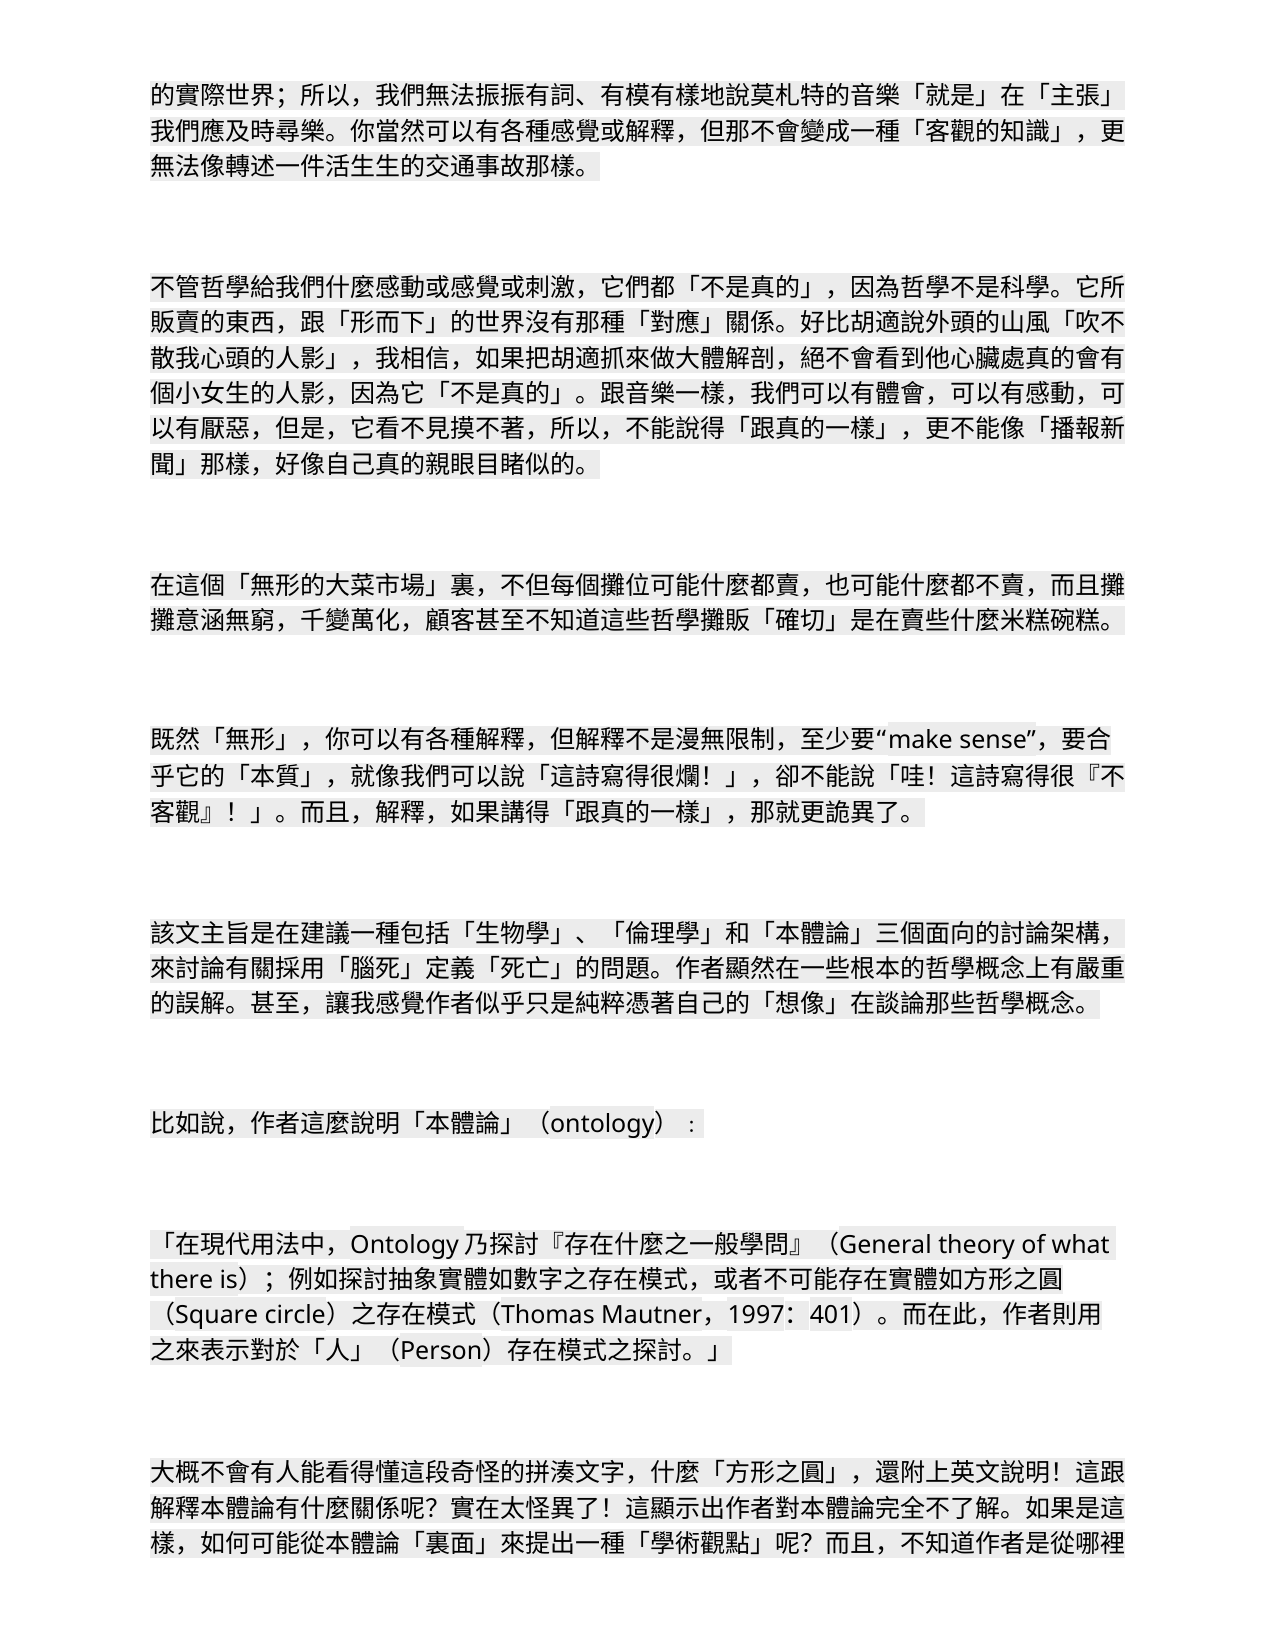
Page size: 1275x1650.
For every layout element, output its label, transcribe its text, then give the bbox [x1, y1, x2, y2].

text 比如說，作者這麼說明「本體論」（ontology）﹕ [150, 1104, 1125, 1139]
text 不管哲學給我們什麼感動或感覺或刺激，它們都「不是真的」，因為哲學不是科學。它所販賣的東西，跟「形而下」的世界沒有那種「對應」關係。好比胡適說外頭的山風「吹不散我心頭的人影」，我相信，如果把胡適抓來做大體解剖，絕不會看到他心臟處真的會有個小女生的人影，因為它「不是真的」。跟音樂一樣，我們可以有體會，可以有感動，可以有厭惡，但是，它看不見摸不著，所以，不能說得「跟真的一樣」，更不能像「播報新聞」那樣，好像自己真的親眼目睹似的。 [150, 267, 1125, 479]
text 在這個「無形的大菜市場」裏，不但每個攤位可能什麼都賣，也可能什麼都不賣，而且攤攤意涵無窮，千變萬化，顧客甚至不知道這些哲學攤販「確切」是在賣些什麼米糕碗糕。 [150, 564, 1125, 635]
text 既然「無形」，你可以有各種解釋，但解釋不是漫無限制，至少要“make sense”，要合乎它的「本質」，就像我們可以說「這詩寫得很爛！」，卻不能說「哇！這詩寫得很『不客觀』！」。而且，解釋，如果講得「跟真的一樣」，那就更詭異了。 [150, 721, 1125, 827]
text 大概不會有人能看得懂這段奇怪的拼湊文字，什麼「方形之圓」，還附上英文說明！這跟解釋本體論有什麼關係呢？實在太怪異了！這顯示出作者對本體論完全不了解。如果是這樣，如何可能從本體論「裏面」來提出一種「學術觀點」呢？而且，不知道作者是從哪裡 [150, 1452, 1125, 1558]
text 「在現代用法中，Ontology乃探討『存在什麼之一般學問』（General theory of what there is）；例如探討抽象實體如數字之存在模式，或者不可能存在實體如方形之圓（Square circle）之存在模式（Thomas Mautner，1997：401）。而在此，作者則用之來表示對於「人」（Person）存在模式之探討。」 [150, 1225, 1125, 1367]
text 的實際世界；所以，我們無法振振有詞、有模有樣地說莫札特的音樂「就是」在「主張」我們應及時尋樂。你當然可以有各種感覺或解釋，但那不會變成一種「客觀的知識」，更無法像轉述一件活生生的交通事故那樣。 [150, 75, 1125, 181]
text 該文主旨是在建議一種包括「生物學」、「倫理學」和「本體論」三個面向的討論架構，來討論有關採用「腦死」定義「死亡」的問題。作者顯然在一些根本的哲學概念上有嚴重的誤解。甚至，讓我感覺作者似乎只是純粹憑著自己的「想像」在談論那些哲學概念。 [150, 912, 1125, 1019]
